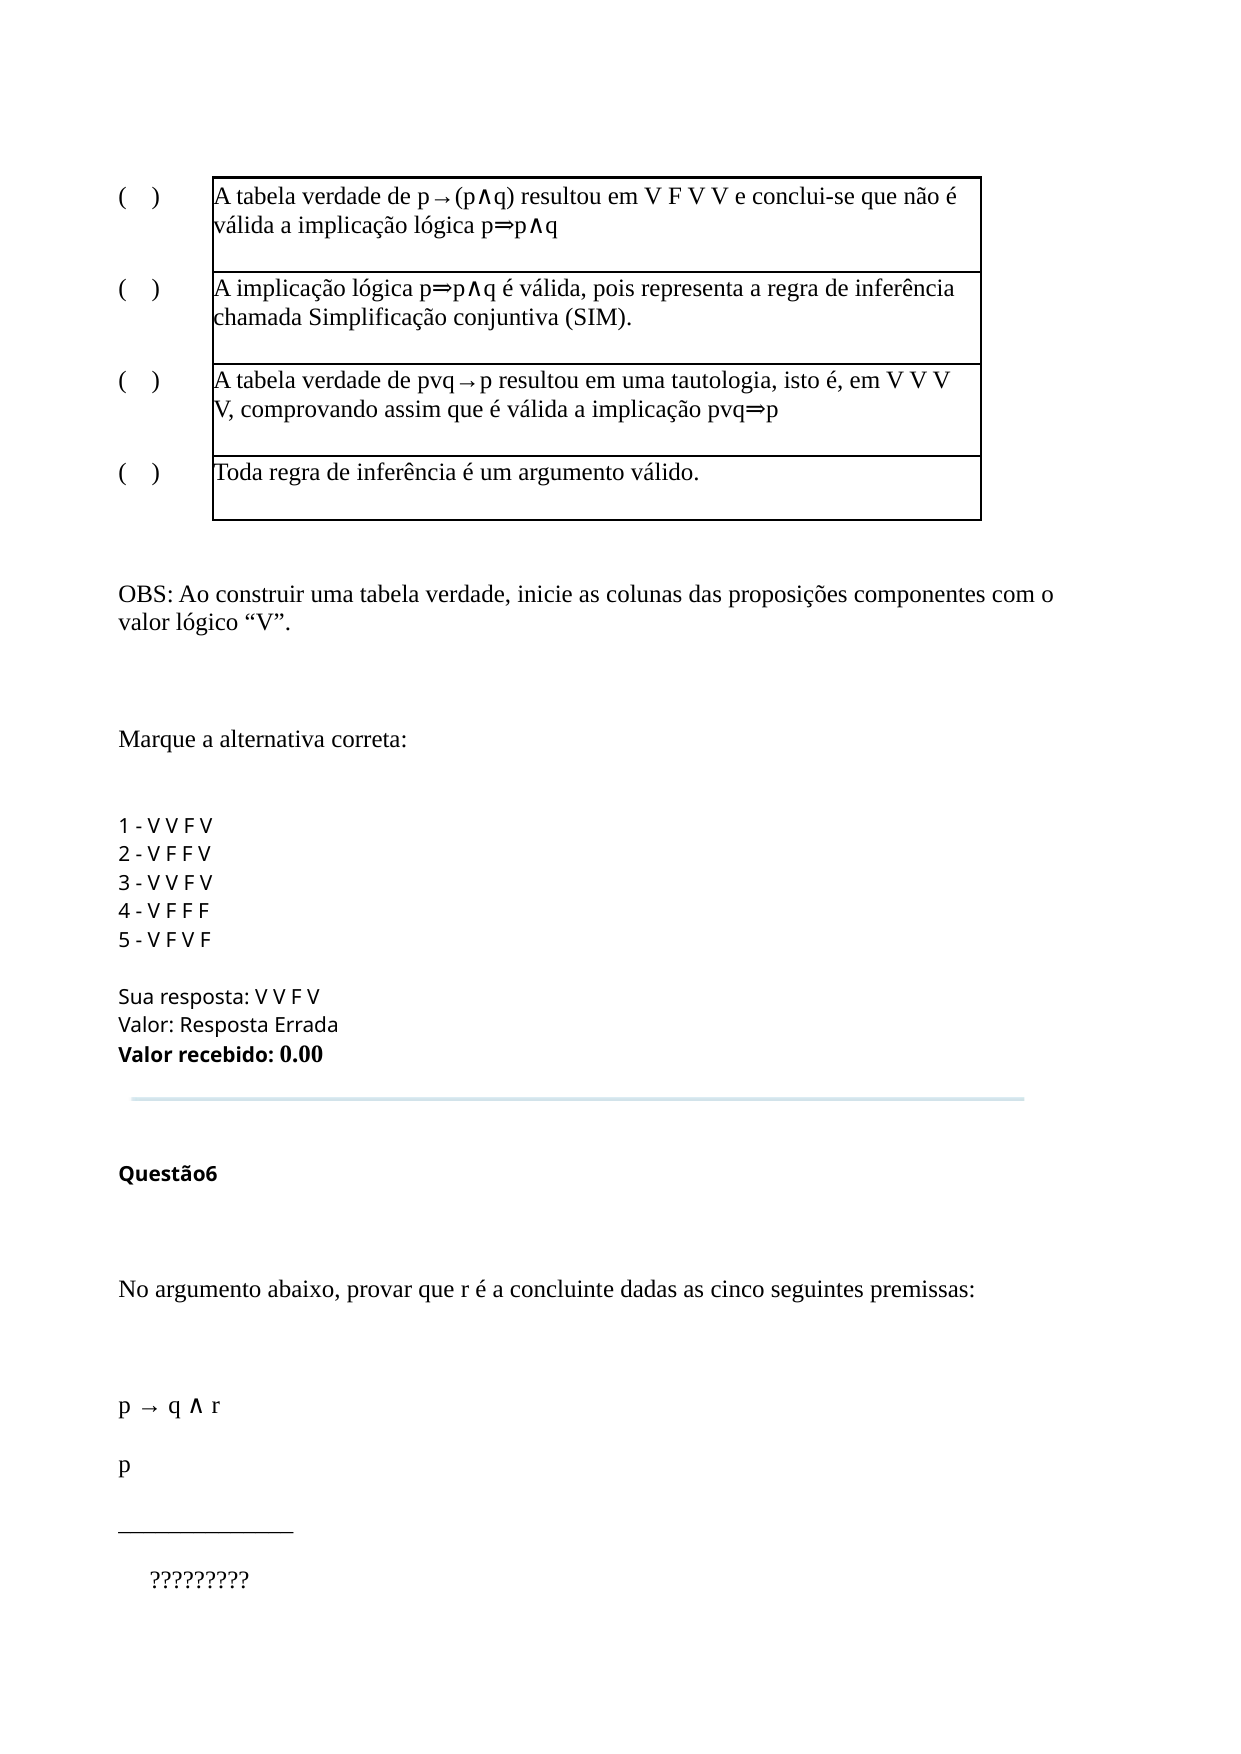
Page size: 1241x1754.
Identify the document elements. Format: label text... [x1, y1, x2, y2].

table_cell OBS: Ao construir uma tabela verdade, inicie as colunas das proposições componentes com o valor lógico “V”. Marque a alternativa correta: [118, 118, 1093, 782]
table_cell [1087, 839, 1093, 868]
table_cell ( ) [118, 363, 212, 455]
table_cell [1087, 1187, 1093, 1216]
table_cell [1087, 925, 1093, 953]
table_cell [1087, 811, 1093, 839]
table_cell [118, 1129, 1087, 1158]
table_cell 1 - V V F V [118, 811, 1087, 839]
table_cell [1087, 1129, 1093, 1158]
table_cell 2 - V F F V [118, 839, 1087, 868]
table_cell [118, 953, 1087, 982]
table_cell ( ) [118, 271, 212, 363]
table_cell [1087, 1010, 1093, 1039]
table_cell No argumento abaixo, provar que r é a concluinte dadas as cinco seguintes premissas: p → q ∧ r p ______________ ????????? [118, 1216, 1093, 1623]
table_cell A tabela verdade de pvq→p resultou em uma tautologia, isto é, em V V V V, comprovando assim que é válida a implicação pvq⇒p [214, 365, 980, 455]
table_cell [118, 1100, 1087, 1129]
table_cell 5 - V F V F [118, 925, 1087, 953]
table_cell Valor: Resposta Errada [118, 1010, 1087, 1039]
table_cell [1087, 1100, 1093, 1129]
table_cell [1087, 896, 1093, 925]
table_cell [1087, 982, 1093, 1010]
table_cell [1087, 782, 1093, 811]
table_cell Sua resposta: V V F V [118, 982, 1087, 1010]
table_cell [1087, 868, 1093, 896]
table_header ( ) [118, 176, 212, 271]
picture [118, 1097, 1025, 1101]
table_cell Toda regra de inferência é um argumento válido. [214, 457, 980, 518]
table_cell A implicação lógica p⇒p∧q é válida, pois representa a regra de inferência chamada Simplificação conjuntiva (SIM). [214, 273, 980, 363]
table_cell Questão6 [118, 1158, 1093, 1187]
table_cell 4 - V F F F [118, 896, 1087, 925]
table_cell 3 - V V F V [118, 868, 1087, 896]
table_cell [1087, 953, 1093, 982]
table_cell [1087, 1039, 1093, 1100]
table_cell [118, 1187, 1087, 1216]
table_cell ( ) [118, 455, 212, 518]
table_header A tabela verdade de p→(p∧q) resultou em V F V V e conclui-se que não é válida a implicação lógica p⇒p∧q [214, 179, 980, 271]
table_cell [118, 782, 1087, 811]
table_cell Valor recebido: 0.00 [118, 1039, 1087, 1100]
